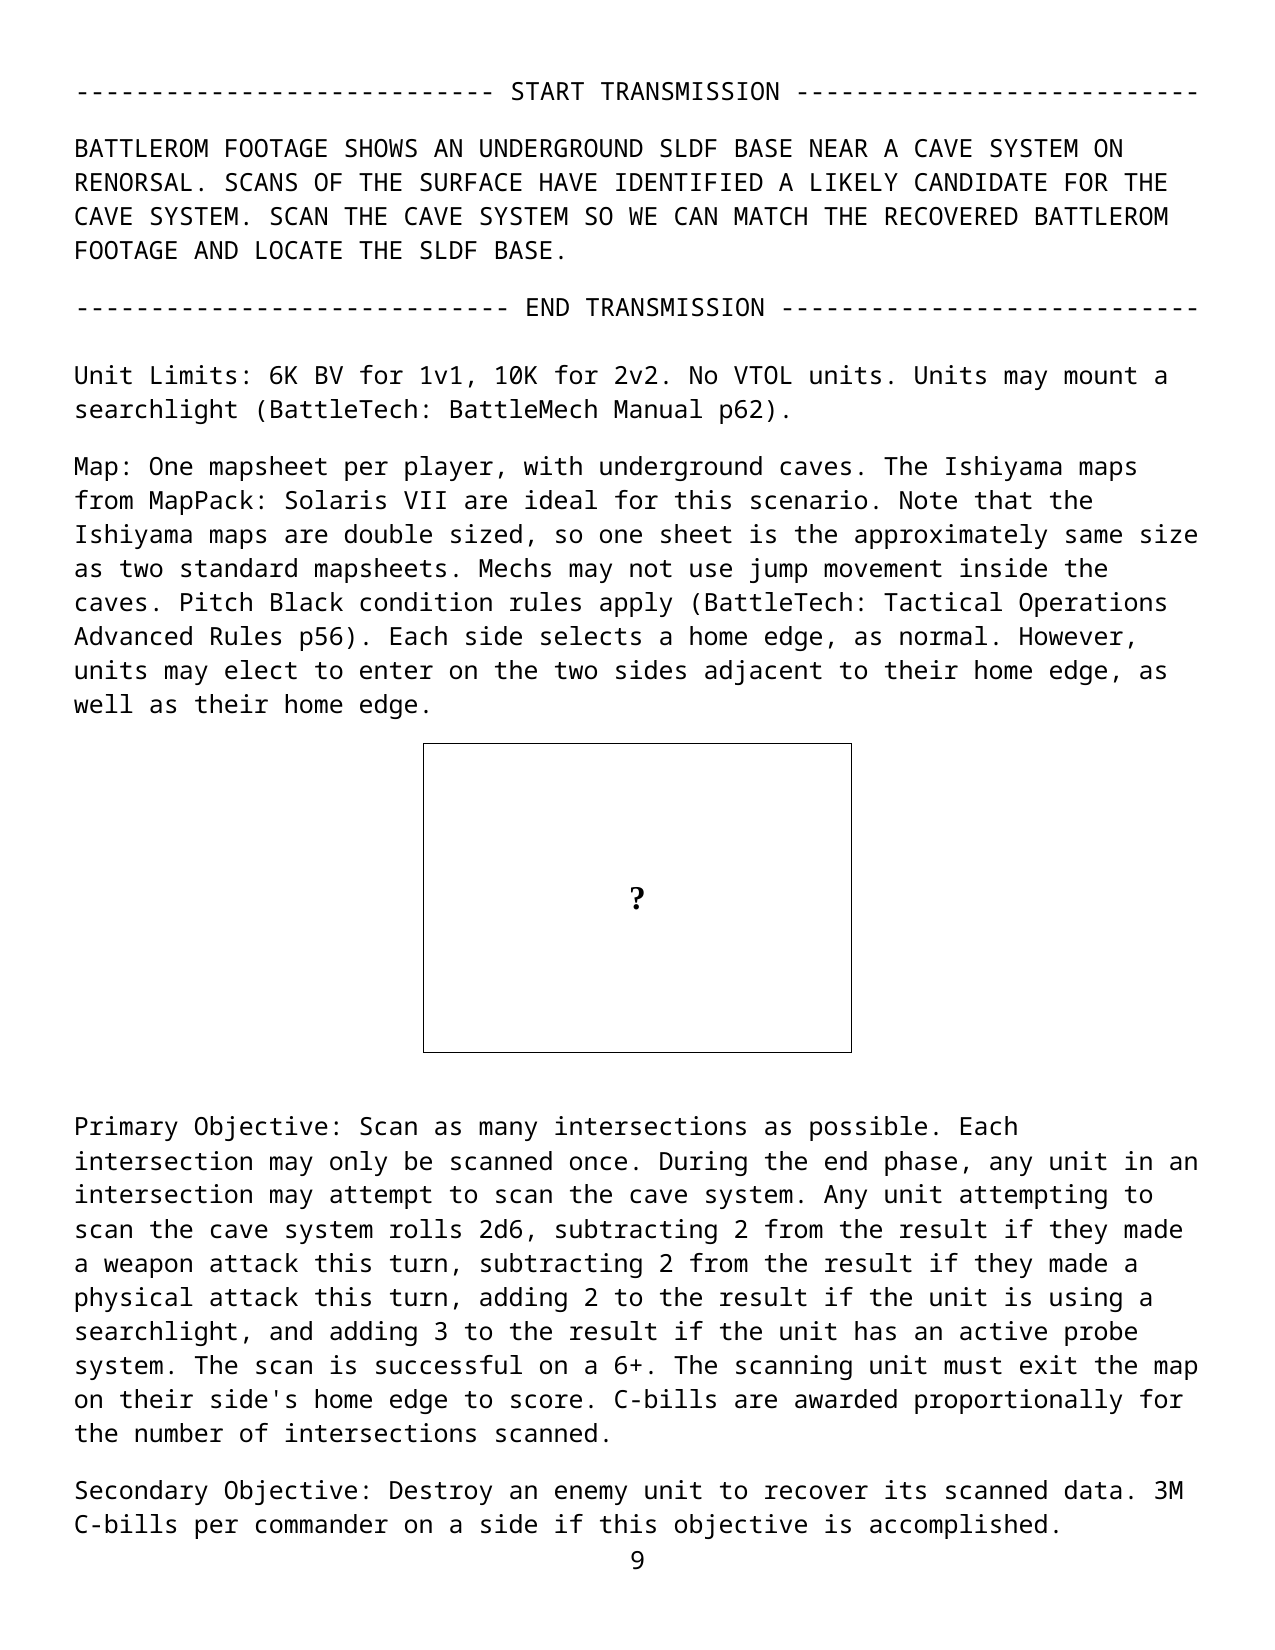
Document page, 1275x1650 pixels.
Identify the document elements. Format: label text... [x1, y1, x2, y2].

text Primary Objective: Scan as many intersections as possible. Each intersection may only be scanned once. During the end phase, any unit in an intersection may attempt to scan the cave system. Any unit attempting to scan the cave system rolls 2d6, subtracting 2 from the result if they made a weapon attack this turn, subtracting 2 from the result if they made a physical attack this turn, adding 2 to the result if the unit is using a searchlight, and adding 3 to the result if the unit has an active probe system. The scan is successful on a 6+. The scanning unit must exit the map on their side's home edge to score. C-bills are awarded proportionally for the number of intersections scanned. [73, 1109, 1201, 1450]
text BATTLEROM FOOTAGE SHOWS AN UNDERGROUND SLDF BASE NEAR A CAVE SYSTEM ON RENORSAL. SCANS OF THE SURFACE HAVE IDENTIFIED A LIKELY CANDIDATE FOR THE CAVE SYSTEM. SCAN THE CAVE SYSTEM SO WE CAN MATCH THE RECOVERED BATTLEROM FOOTAGE AND LOCATE THE SLDF BASE. [73, 108, 1201, 267]
text ---------------------------- START TRANSMISSION --------------------------- [73, 73, 1201, 108]
text Secondary Objective: Destroy an enemy unit to recover its scanned data. 3M C-bills per commander on a side if this objective is accomplished. [73, 1472, 1201, 1541]
text ----------------------------- END TRANSMISSION ---------------------------- [73, 267, 1201, 323]
text Unit Limits: 6K BV for 1v1, 10K for 2v2. No VTOL units. Units may mount a searchlight (BattleTech: BattleMech Manual p62). [73, 357, 1201, 426]
text Map: One mapsheet per player, with underground caves. The Ishiyama maps from MapPack: Solaris VII are ideal for this scenario. Note that the Ishiyama maps are double sized, so one sheet is the approximately same size as two standard mapsheets. Mechs may not use jump movement inside the caves. Pitch Black condition rules apply (BattleTech: Tactical Operations Advanced Rules p56). Each side selects a home edge, as normal. However, units may elect to enter on the two sides adjacent to their home edge, as well as their home edge. [73, 448, 1201, 721]
